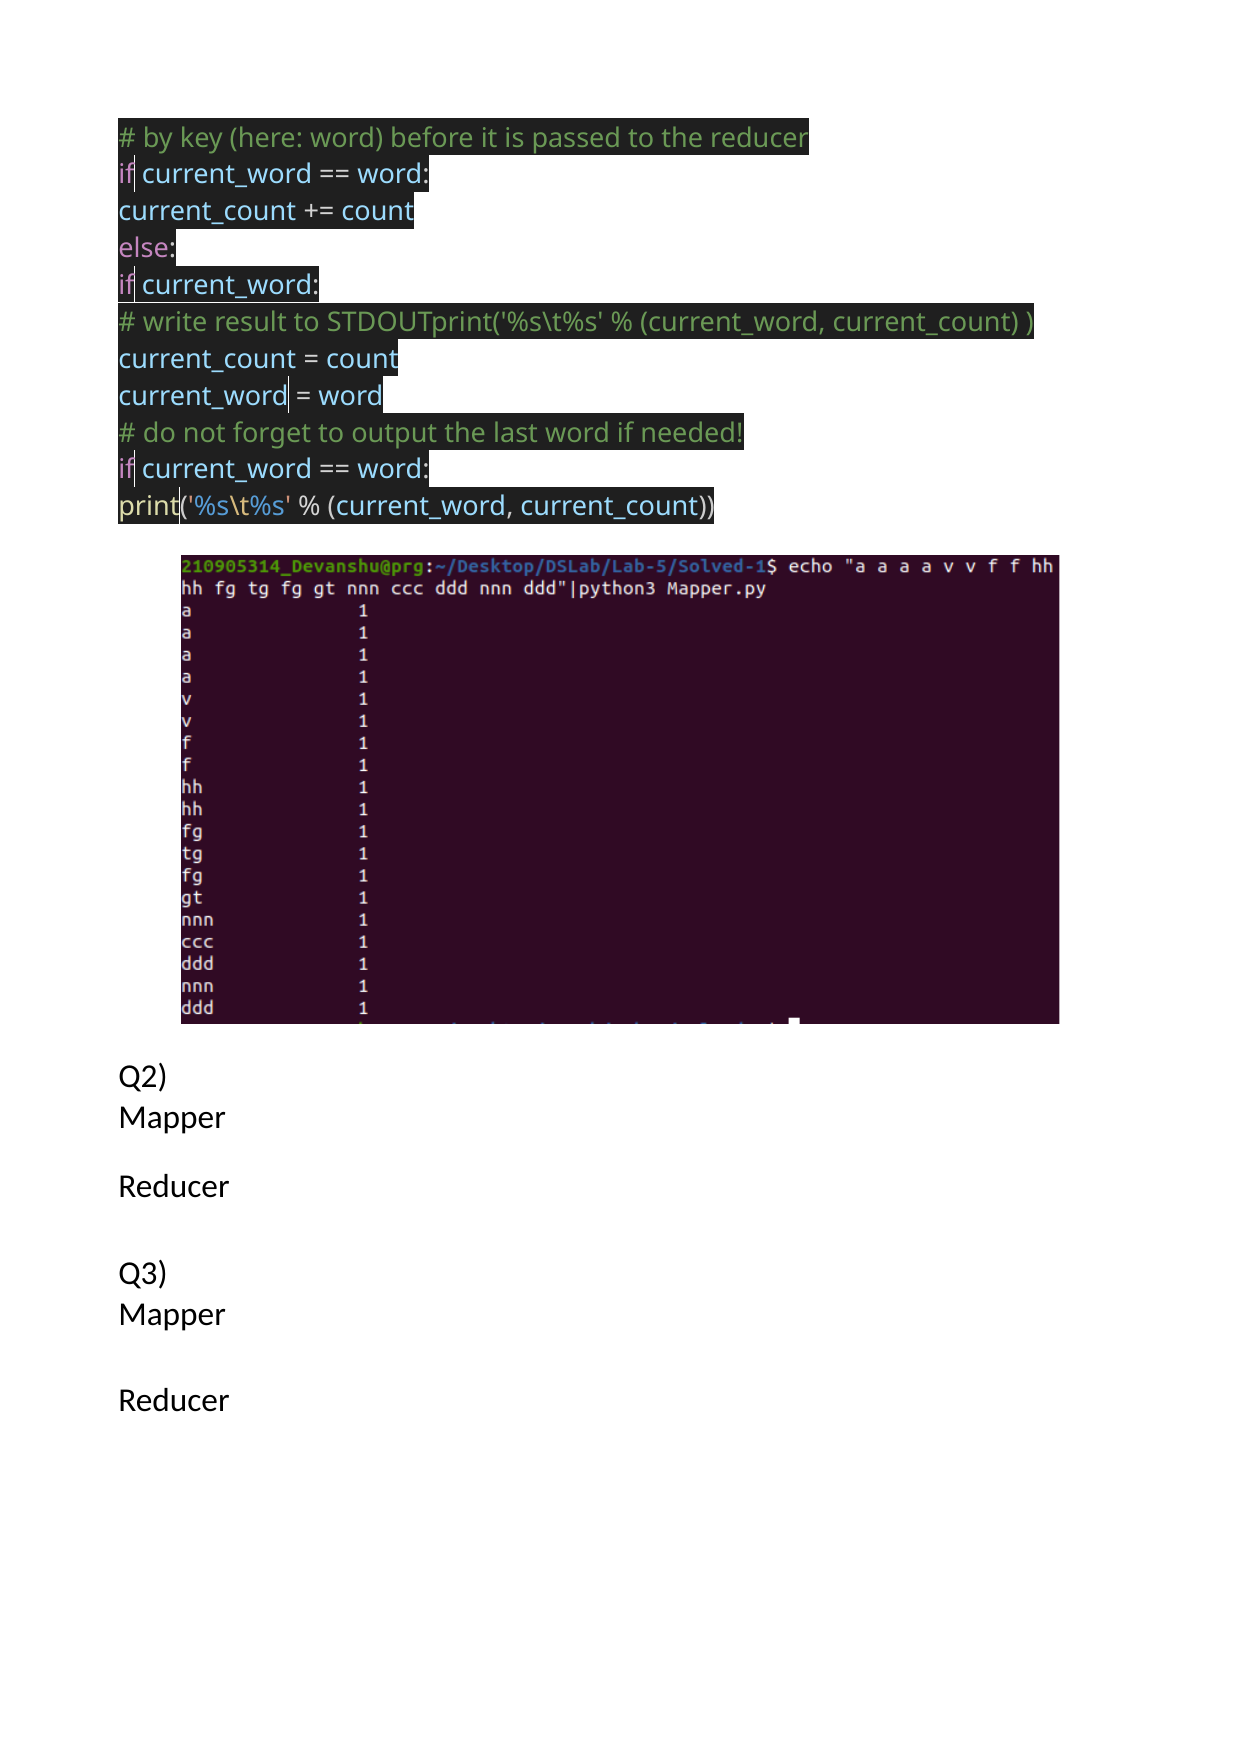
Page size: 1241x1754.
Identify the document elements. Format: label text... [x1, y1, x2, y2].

text print('%s\t%s' % (current_word, current_count)) [118, 487, 1122, 524]
picture [181, 555, 1060, 1024]
text current_count = count [118, 339, 1122, 376]
text # write result to STDOUTprint('%s\t%s' % (current_word, current_count) ) [118, 302, 1122, 339]
text Q2) [118, 1055, 1122, 1096]
text if current_word: [118, 266, 1122, 302]
text Reducer [118, 1165, 1122, 1206]
text Q3) [118, 1252, 1122, 1293]
text else: [118, 229, 1122, 266]
text current_count += count [118, 192, 1122, 229]
text if current_word == word: [118, 450, 1122, 487]
text # do not forget to output the last word if needed! [118, 413, 1122, 450]
text current_word = word [118, 376, 1122, 413]
text Mapper [118, 1293, 1122, 1333]
text if current_word == word: [118, 155, 1122, 192]
text # by key (here: word) before it is passed to the reducer [118, 118, 1122, 155]
text Reducer [118, 1379, 1122, 1420]
text Mapper [118, 1096, 1122, 1137]
